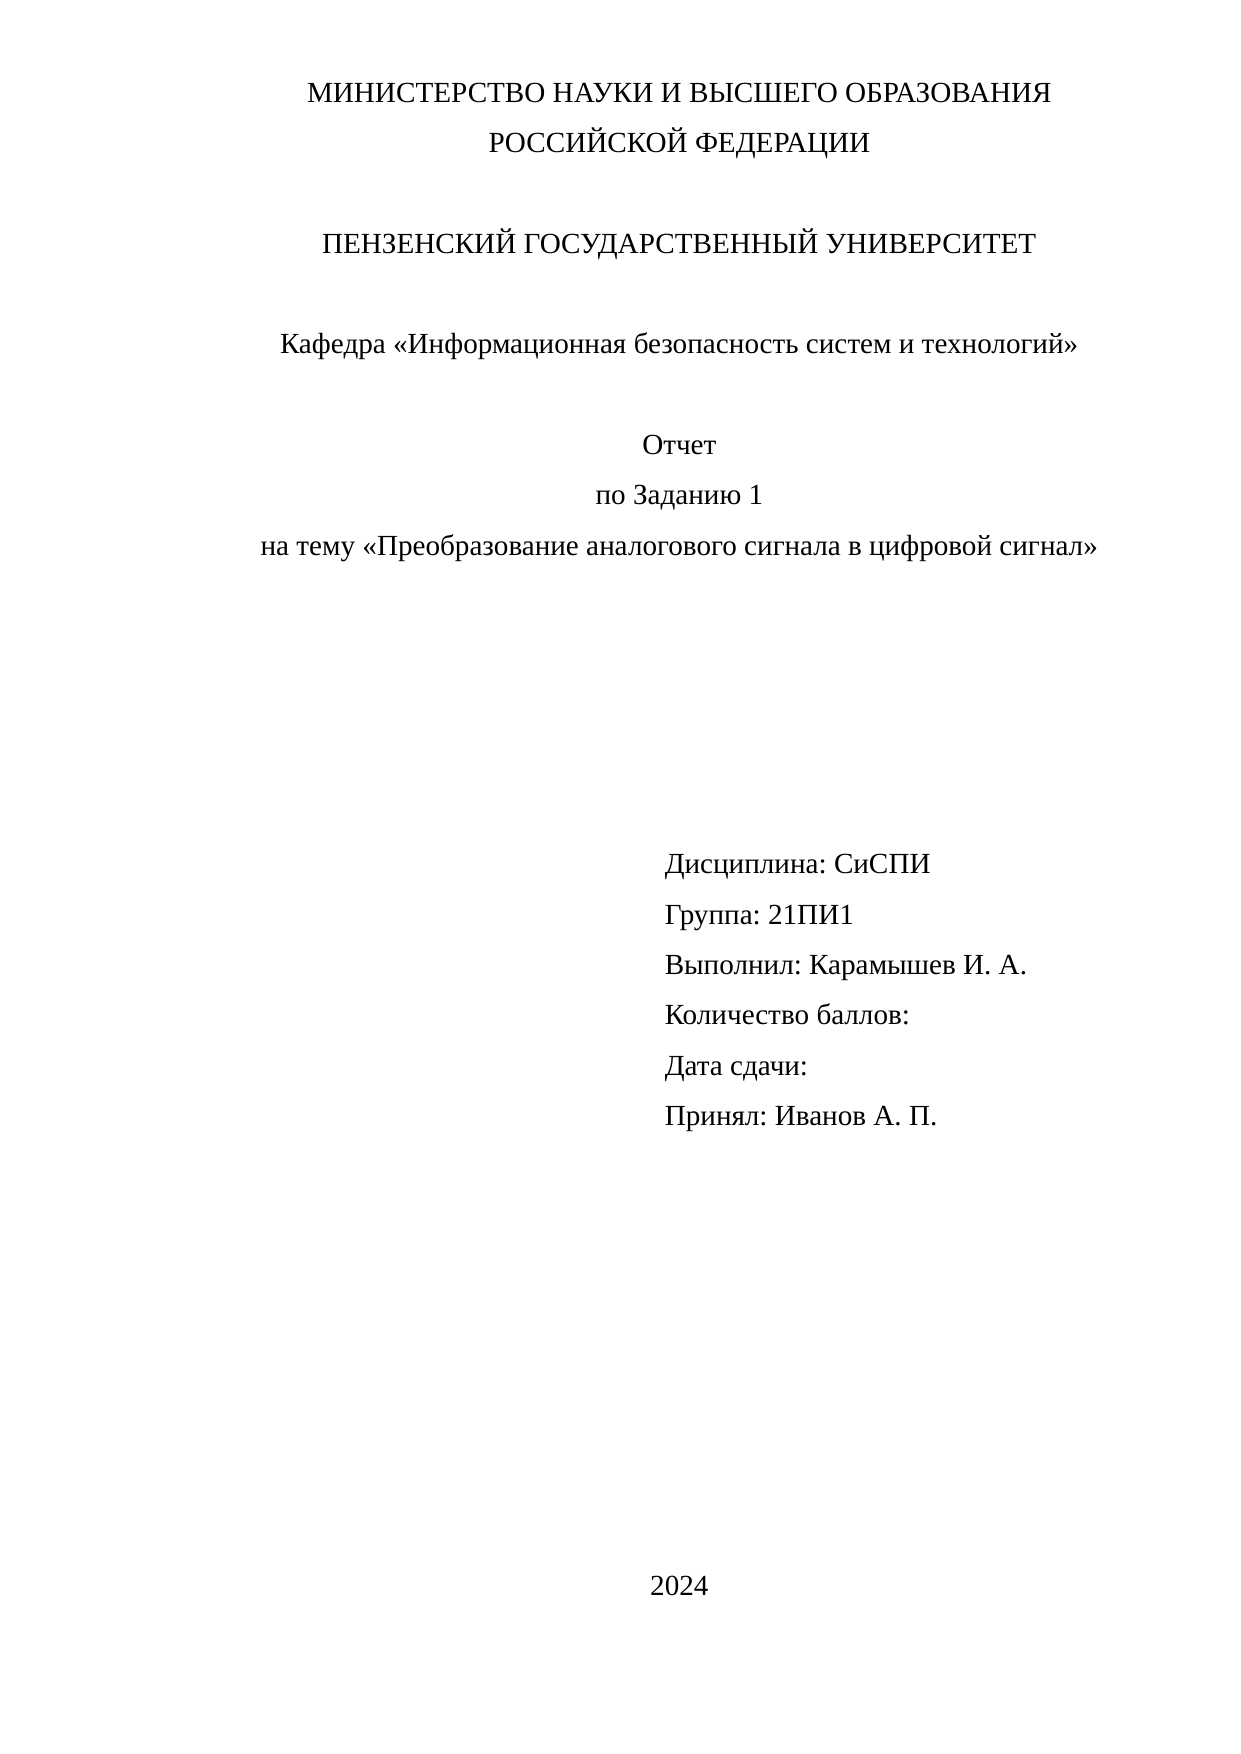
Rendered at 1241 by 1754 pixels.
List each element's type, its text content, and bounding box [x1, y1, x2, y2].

text Количество баллов: [591, 997, 1181, 1031]
text Дисциплина: СиСПИ [591, 846, 1181, 880]
text Выполнил: Карамышев И. А. [591, 947, 1181, 981]
text РОССИЙСКОЙ ФЕДЕРАЦИИ [177, 125, 1181, 159]
text 2024 [177, 1568, 1181, 1601]
text Кафедра «Информационная безопасность систем и технологий» [177, 327, 1181, 360]
text МИНИСТЕРСТВО НАУКИ И ВЫСШЕГО ОБРАЗОВАНИЯ [177, 75, 1181, 108]
text Отчет [177, 427, 1181, 461]
text на тему «Преобразование аналогового сигнала в цифровой сигнал» [177, 528, 1181, 561]
text Принял: Иванов А. П. [591, 1098, 1181, 1132]
text Дата сдачи: [591, 1048, 1181, 1081]
text ПЕНЗЕНСКИЙ ГОСУДАРСТВЕННЫЙ УНИВЕРСИТЕТ [177, 226, 1181, 259]
text Группа: 21ПИ1 [591, 897, 1181, 930]
text по Заданию 1 [177, 477, 1181, 511]
